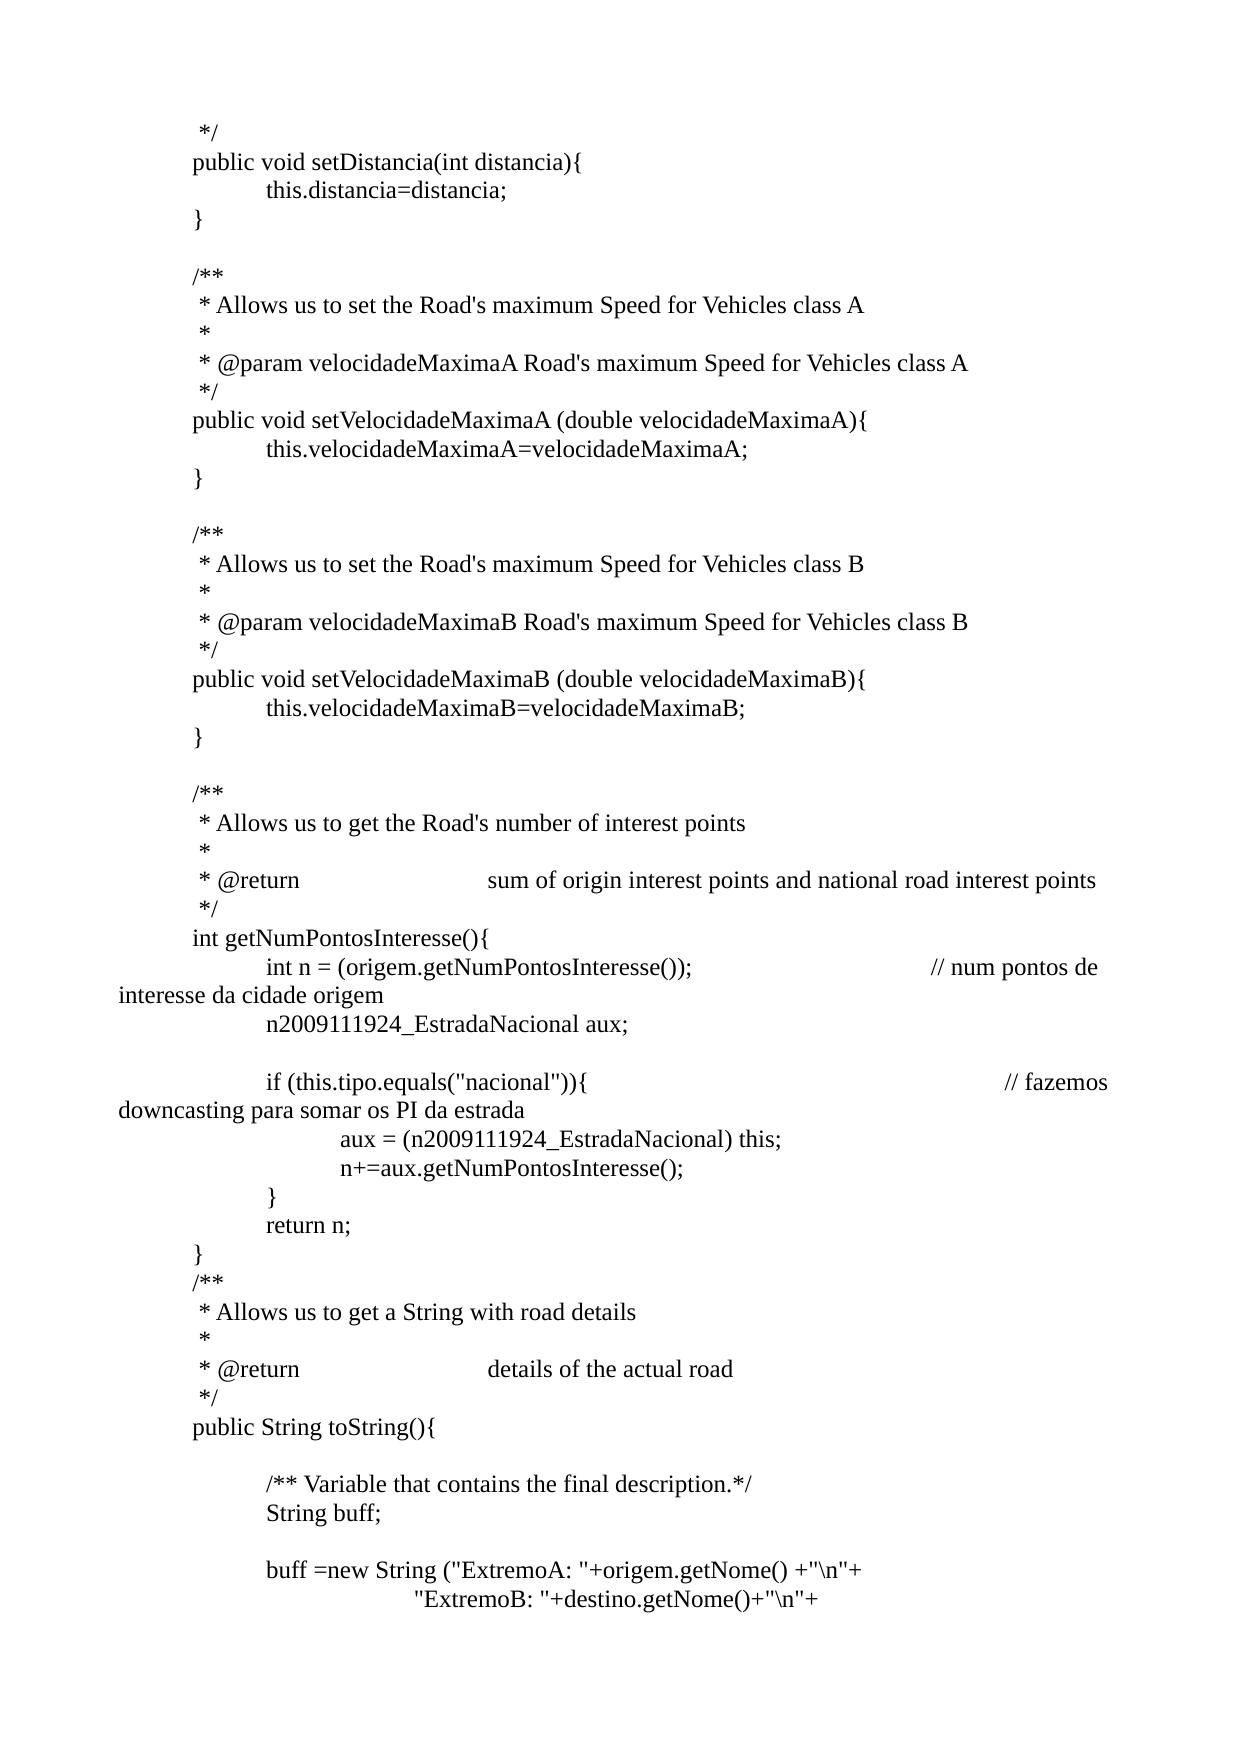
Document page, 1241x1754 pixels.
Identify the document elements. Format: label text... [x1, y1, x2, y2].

text } [118, 463, 1122, 492]
text * Allows us to set the Road's maximum Speed for Vehicles class A [118, 291, 1122, 319]
text * @param velocidadeMaximaA Road's maximum Speed for Vehicles class A [118, 348, 1122, 377]
text return n; [118, 1211, 1122, 1239]
text } [118, 722, 1122, 751]
text */ [118, 377, 1122, 406]
text public void setVelocidadeMaximaB (double velocidadeMaximaB){ [118, 664, 1122, 693]
text */ [118, 118, 1122, 147]
text /** [118, 779, 1122, 808]
text n+=aux.getNumPontosInteresse(); [118, 1153, 1122, 1182]
text this.distancia=distancia; [118, 176, 1122, 204]
text * [118, 837, 1122, 866]
text } [118, 1182, 1122, 1211]
text /** Variable that contains the final description.*/ [118, 1469, 1122, 1498]
text */ [118, 1383, 1122, 1412]
text n2009111924_EstradaNacional aux; [118, 1009, 1122, 1038]
text aux = (n2009111924_EstradaNacional) this; [118, 1124, 1122, 1153]
text * Allows us to get a String with road details [118, 1297, 1122, 1326]
text * [118, 1326, 1122, 1354]
text * [118, 578, 1122, 607]
text String buff; [118, 1498, 1122, 1527]
text * [118, 319, 1122, 348]
text * @return sum of origin interest points and national road interest points [118, 866, 1122, 894]
text this.velocidadeMaximaA=velocidadeMaximaA; [118, 434, 1122, 463]
text int getNumPontosInteresse(){ [118, 923, 1122, 952]
text if (this.tipo.equals("nacional")){ // fazemos downcasting para somar os PI da estrada [118, 1067, 1122, 1124]
text this.velocidadeMaximaB=velocidadeMaximaB; [118, 693, 1122, 722]
text * Allows us to set the Road's maximum Speed for Vehicles class B [118, 549, 1122, 578]
text * Allows us to get the Road's number of interest points [118, 808, 1122, 837]
text */ [118, 636, 1122, 664]
text int n = (origem.getNumPontosInteresse()); // num pontos de interesse da cidade origem [118, 952, 1122, 1009]
text } [118, 204, 1122, 233]
text * @param velocidadeMaximaB Road's maximum Speed for Vehicles class B [118, 607, 1122, 636]
text } [118, 1239, 1122, 1268]
text public void setDistancia(int distancia){ [118, 147, 1122, 176]
text * @return details of the actual road [118, 1354, 1122, 1383]
text public String toString(){ [118, 1412, 1122, 1441]
text "ExtremoB: "+destino.getNome()+"\n"+ [118, 1584, 1122, 1613]
text */ [118, 894, 1122, 923]
text /** [118, 1268, 1122, 1297]
text public void setVelocidadeMaximaA (double velocidadeMaximaA){ [118, 406, 1122, 434]
text /** [118, 262, 1122, 291]
text buff =new String ("ExtremoA: "+origem.getNome() +"\n"+ [118, 1556, 1122, 1584]
text /** [118, 521, 1122, 549]
